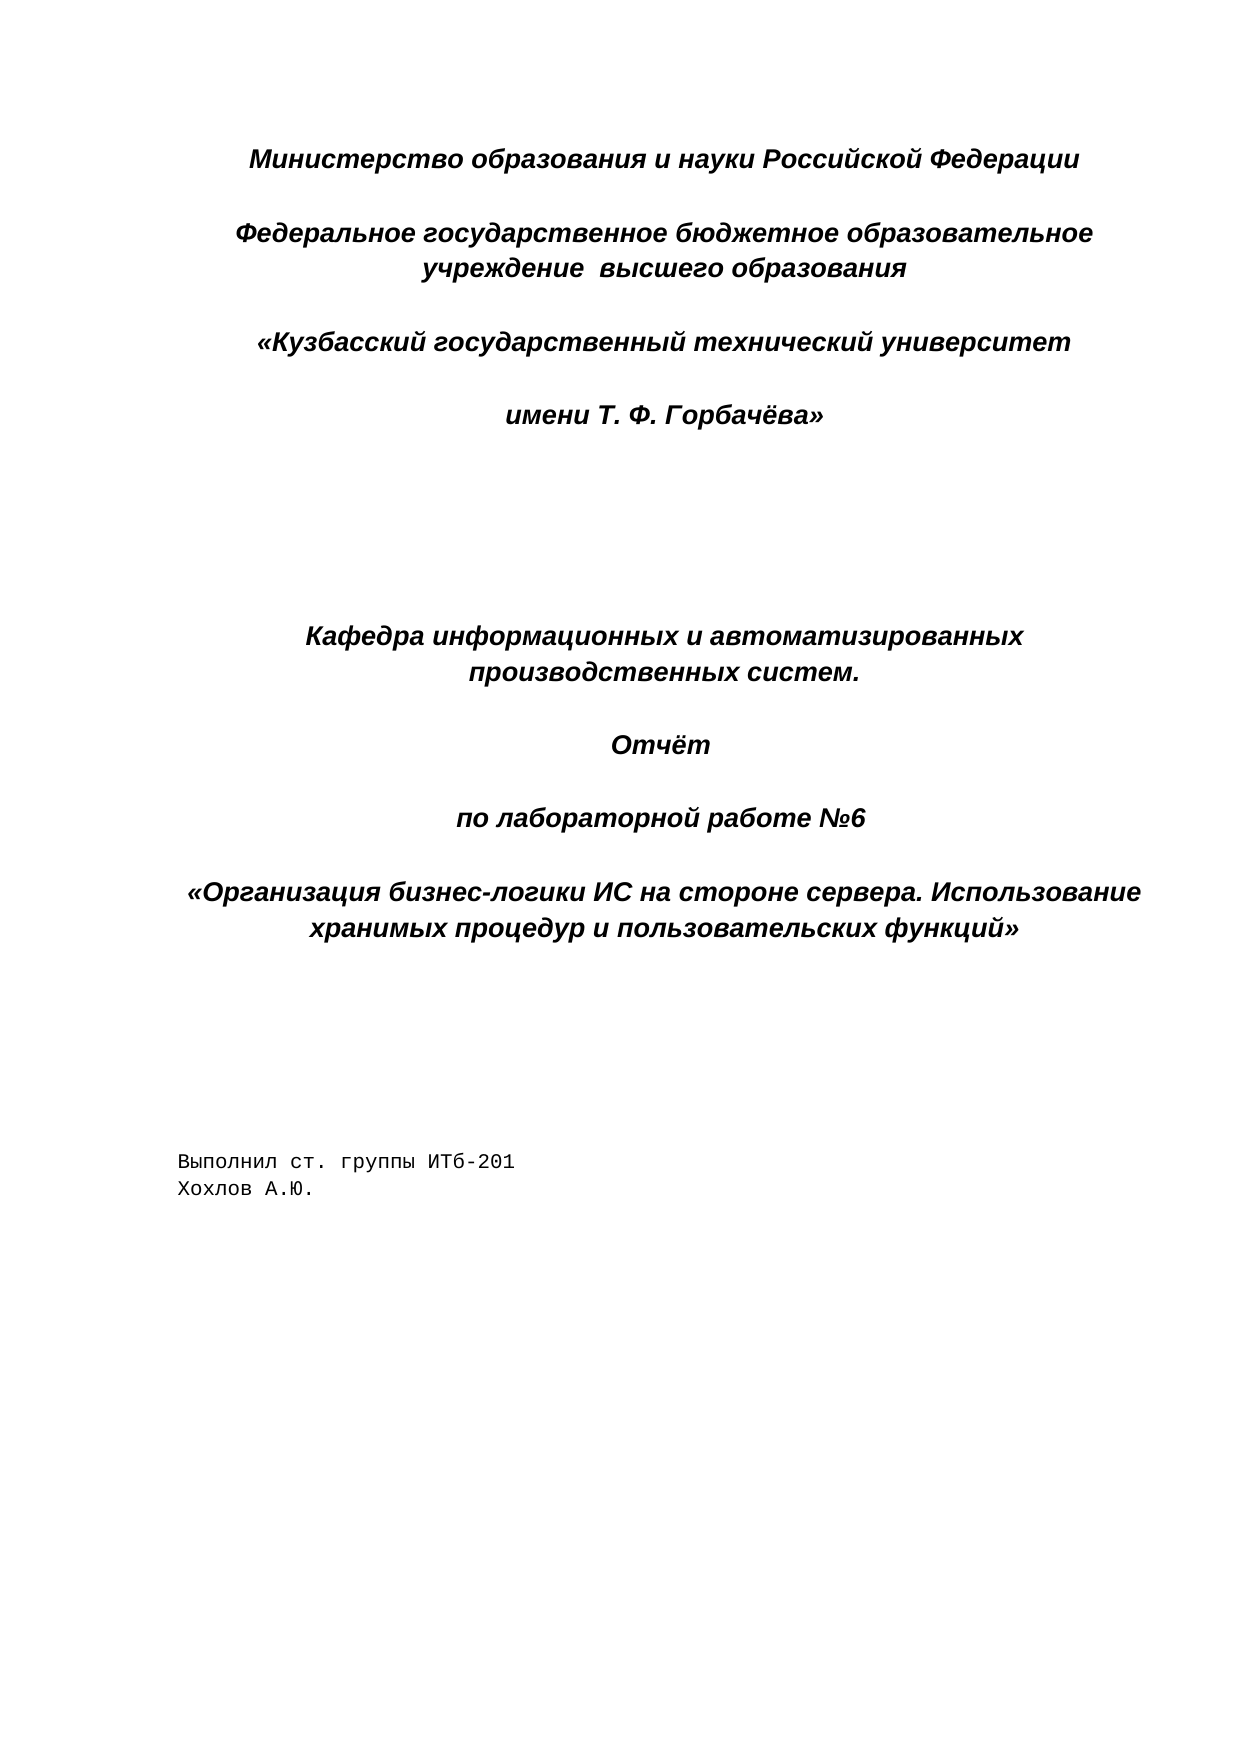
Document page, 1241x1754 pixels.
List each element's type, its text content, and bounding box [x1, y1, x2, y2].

title Министерство образования и науки Российской Федерации [177, 143, 1152, 174]
text Выполнил ст. группы ИТб-201 [177, 1151, 1152, 1174]
title Федеральное государственное бюджетное образовательное учреждение высшего образования [177, 217, 1152, 284]
text Хохлов А.Ю. [177, 1178, 1152, 1201]
title «Организация бизнес-логики ИС на стороне сервера. Использование хранимых процедур и пользовательских функций» [177, 876, 1152, 943]
title имени Т. Ф. Горбачёва» [177, 399, 1152, 431]
title Кафедра информационных и автоматизированных производственных систем. [177, 620, 1152, 687]
title по лабораторной работе №6 [177, 802, 1152, 834]
title «Кузбасский государственный технический университет [177, 326, 1152, 357]
title Отчёт [177, 729, 1152, 760]
